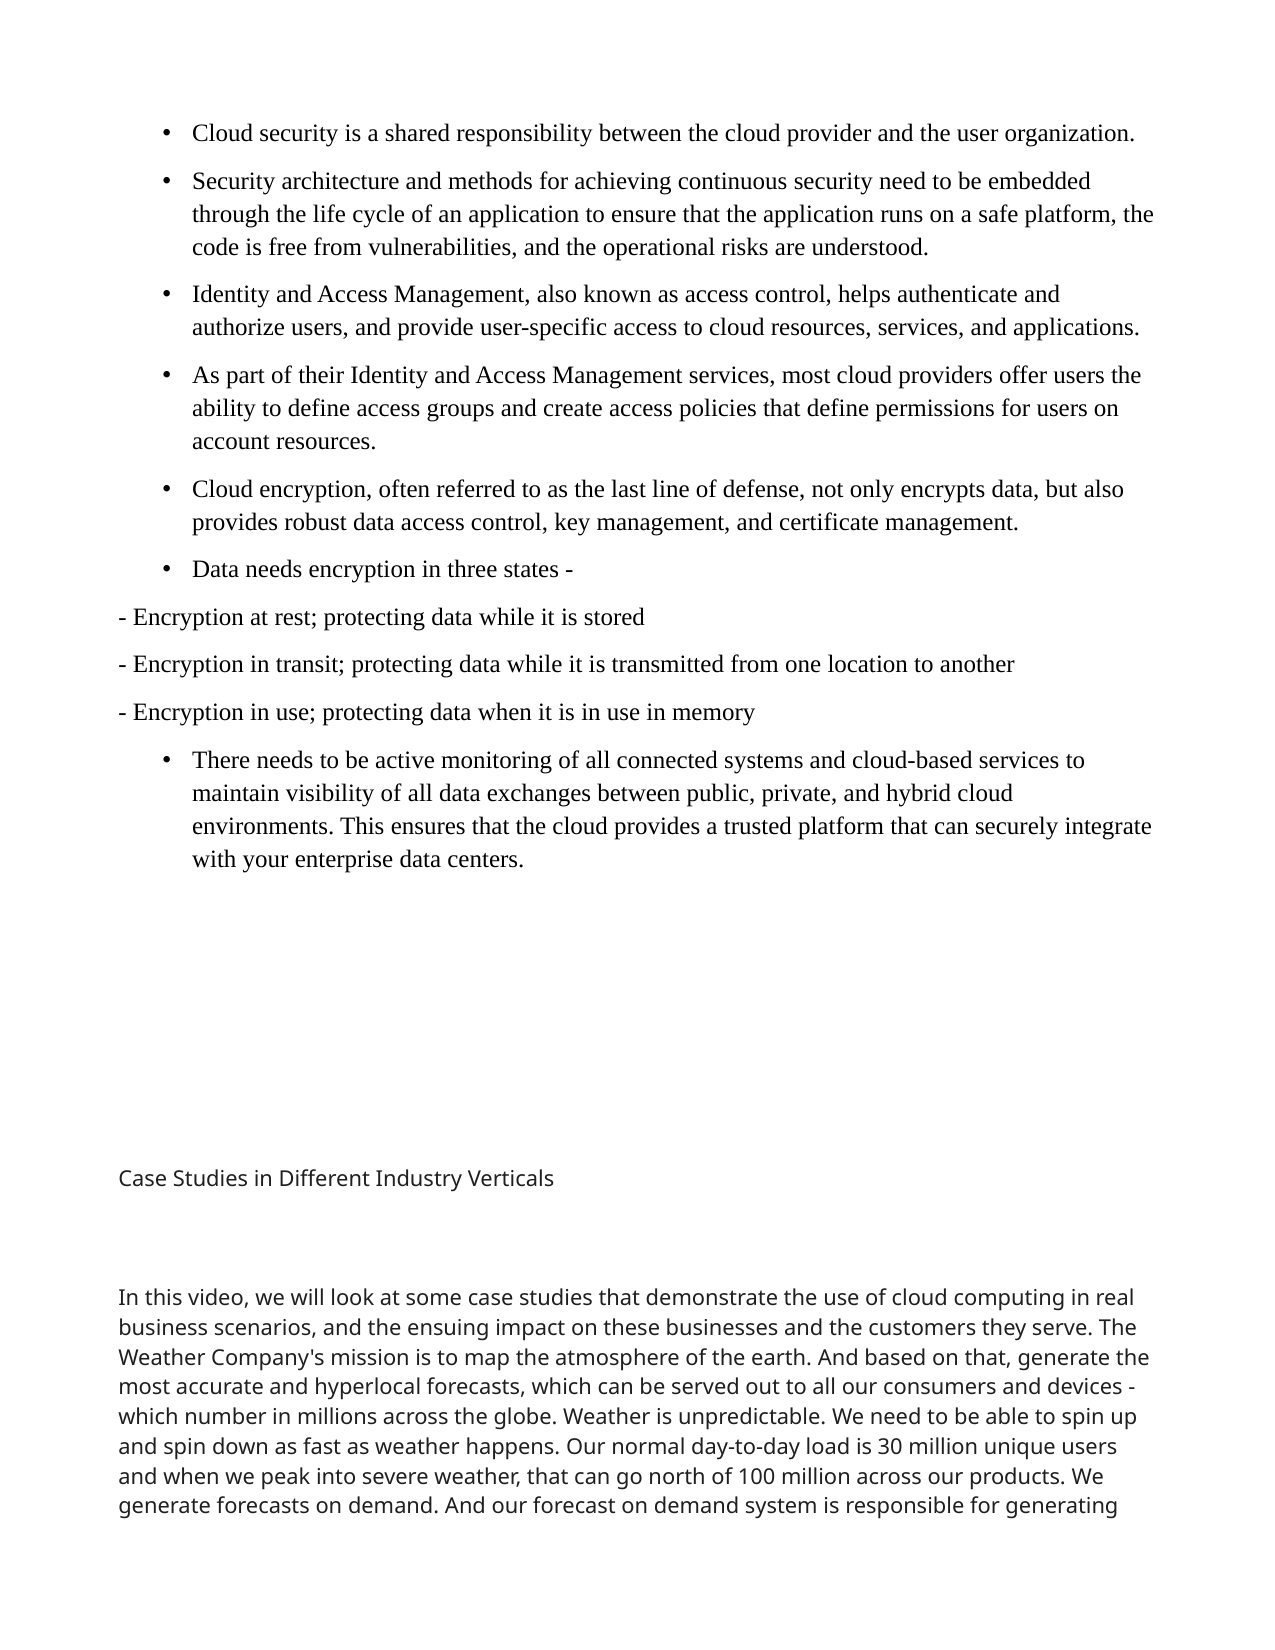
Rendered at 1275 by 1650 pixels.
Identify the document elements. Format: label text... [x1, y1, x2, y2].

text - Encryption in transit; protecting data while it is transmitted from one location to another [118, 649, 1157, 678]
list Security architecture and methods for achieving continuous security need to be embedded through the life cycle of an application to ensure that the application runs on a safe platform, the code is free from vulnerabilities, and the operational risks are understood. [162, 166, 1157, 261]
text Case Studies in Different Industry Verticals [118, 1163, 1157, 1192]
list Identity and Access Management, also known as access control, helps authenticate and authorize users, and provide user-specific access to cloud resources, services, and applications. [162, 279, 1157, 341]
list Cloud security is a shared responsibility between the cloud provider and the user organization. [162, 118, 1157, 147]
list There needs to be active monitoring of all connected systems and cloud-based services to maintain visibility of all data exchanges between public, private, and hybrid cloud environments. This ensures that the cloud provides a trusted platform that can securely integrate with your enterprise data centers. [162, 745, 1157, 872]
text In this video, we will look at some case studies that demonstrate the use of cloud computing in real business scenarios, and the ensuing impact on these businesses and the customers they serve. The Weather Company's mission is to map the atmosphere of the earth. And based on that, generate the most accurate and hyperlocal forecasts, which can be served out to all our consumers and devices - which number in millions across the globe. Weather is unpredictable. We need to be able to spin up and spin down as fast as weather happens. Our normal day-to-day load is 30 million unique users and when we peak into severe weather, that can go north of 100 million across our products. We generate forecasts on demand. And our forecast on demand system is responsible for generating [118, 1282, 1157, 1520]
list Cloud encryption, often referred to as the last line of defense, not only encrypts data, but also provides robust data access control, key management, and certificate management. [162, 474, 1157, 535]
list Data needs encryption in three states - [162, 554, 1157, 583]
list As part of their Identity and Access Management services, most cloud providers offer users the ability to define access groups and create access policies that define permissions for users on account resources. [162, 360, 1157, 455]
text - Encryption in use; protecting data when it is in use in memory [118, 697, 1157, 726]
text - Encryption at rest; protecting data while it is stored [118, 602, 1157, 631]
